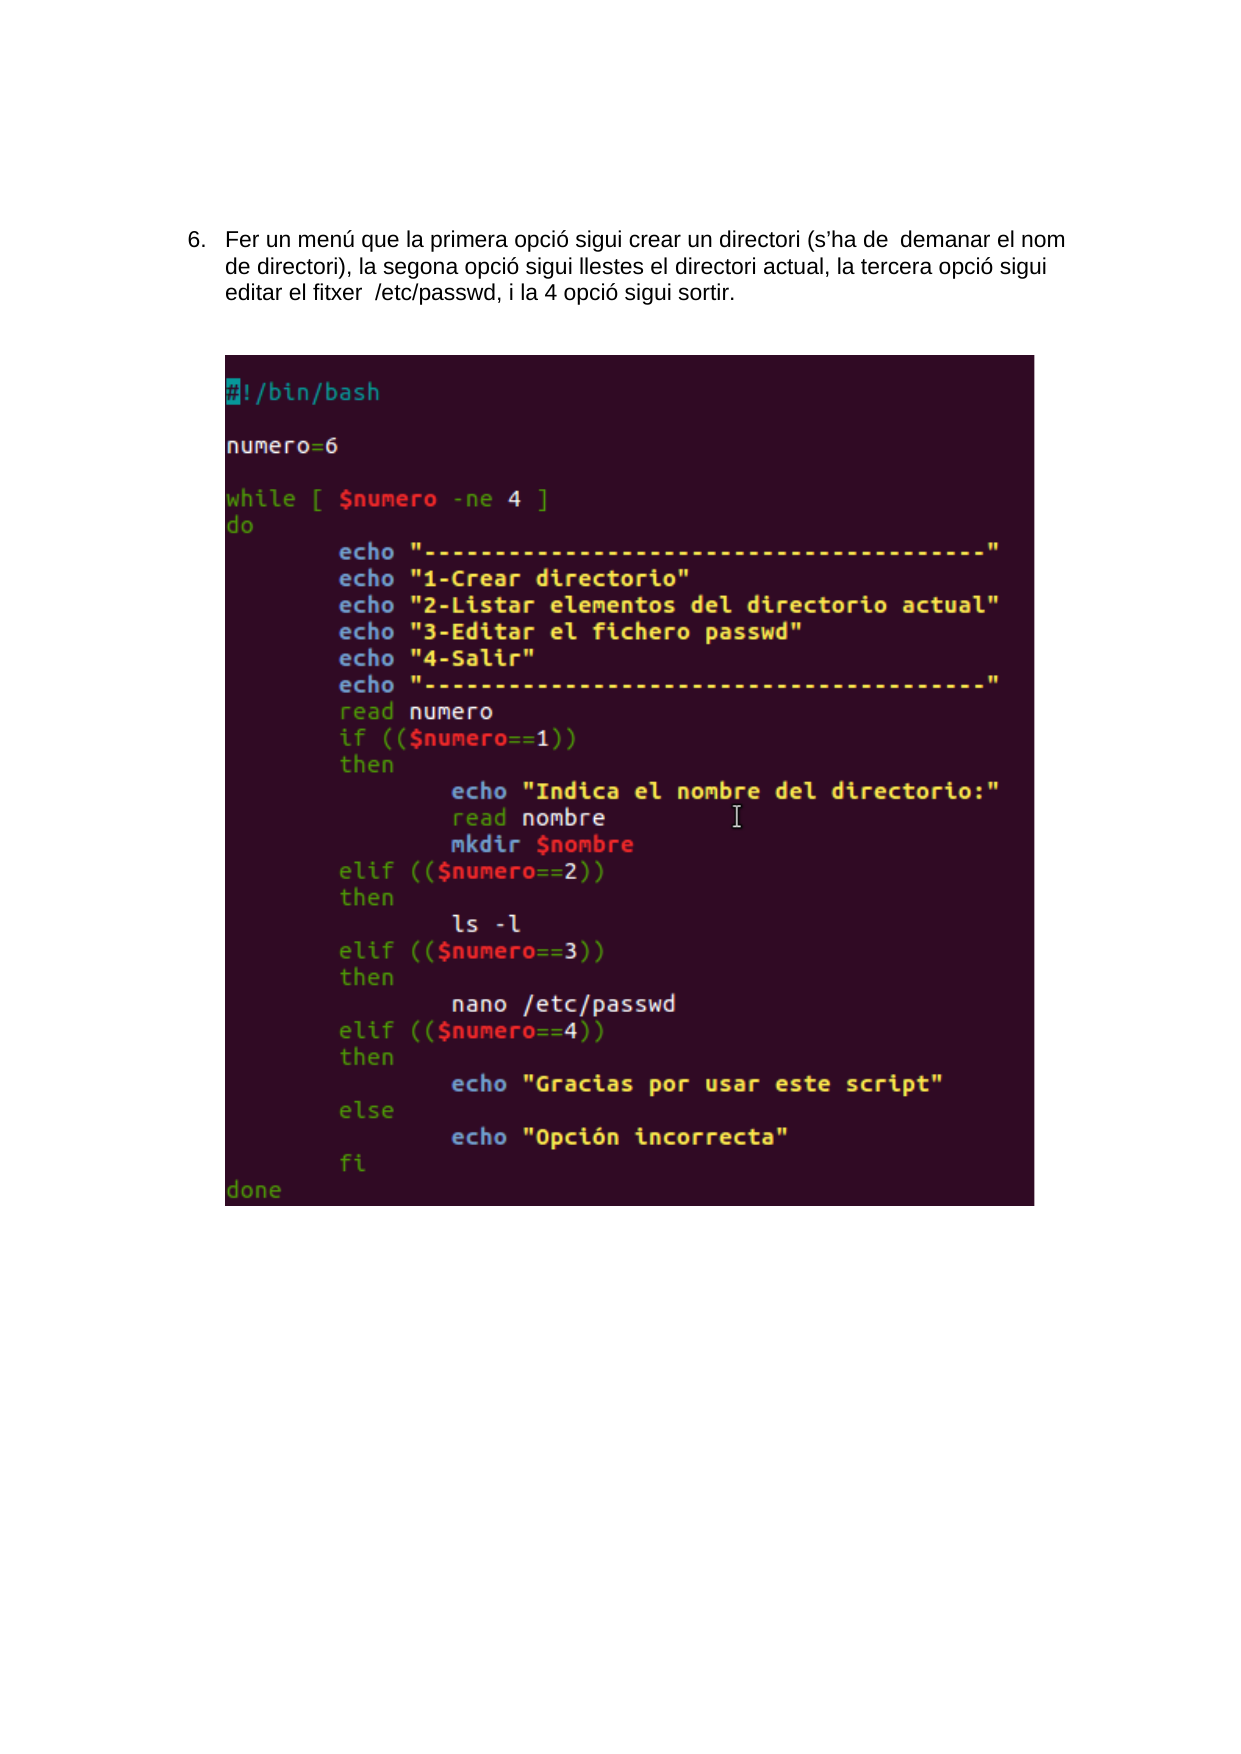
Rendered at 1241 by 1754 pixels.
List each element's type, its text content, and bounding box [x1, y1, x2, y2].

list Fer un menú que la primera opció sigui crear un directori (s’ha de demanar el nom de directori), la segona opció sigui llestes el directori actual, la tercera opció sigui editar el fitxer /etc/passwd, i la 4 opció sigui sortir. [187, 226, 1090, 305]
